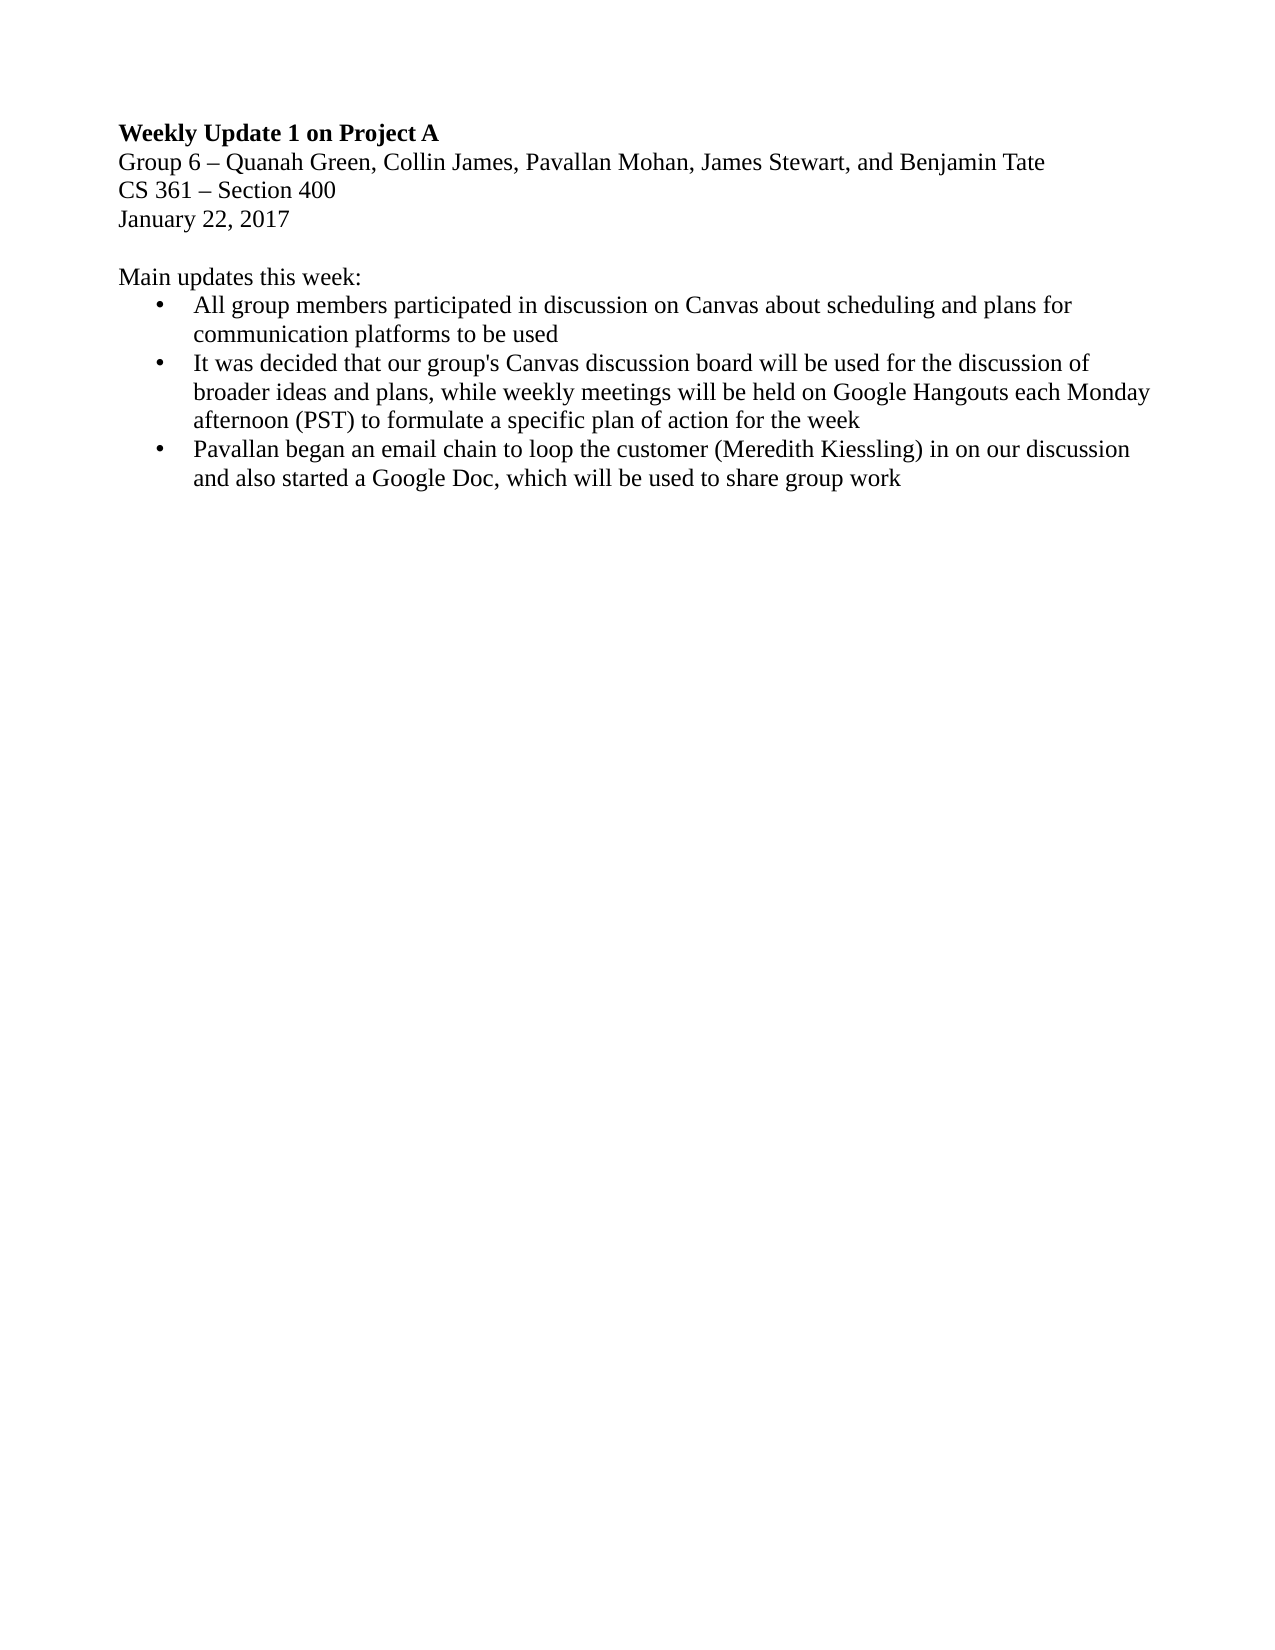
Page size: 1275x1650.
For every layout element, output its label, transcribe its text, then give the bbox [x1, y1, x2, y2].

list All group members participated in discussion on Canvas about scheduling and plans for communication platforms to be used [156, 291, 1157, 348]
text Main updates this week: [118, 262, 1157, 291]
text CS 361 – Section 400 [118, 176, 1157, 204]
text Group 6 – Quanah Green, Collin James, Pavallan Mohan, James Stewart, and Benjamin Tate [118, 147, 1157, 176]
list Pavallan began an email chain to loop the customer (Meredith Kiessling) in on our discussion and also started a Google Doc, which will be used to share group work [156, 434, 1157, 492]
text January 22, 2017 [118, 204, 1157, 233]
list It was decided that our group's Canvas discussion board will be used for the discussion of broader ideas and plans, while weekly meetings will be held on Google Hangouts each Monday afternoon (PST) to formulate a specific plan of action for the week [156, 348, 1157, 434]
text Weekly Update 1 on Project A [118, 118, 1157, 147]
